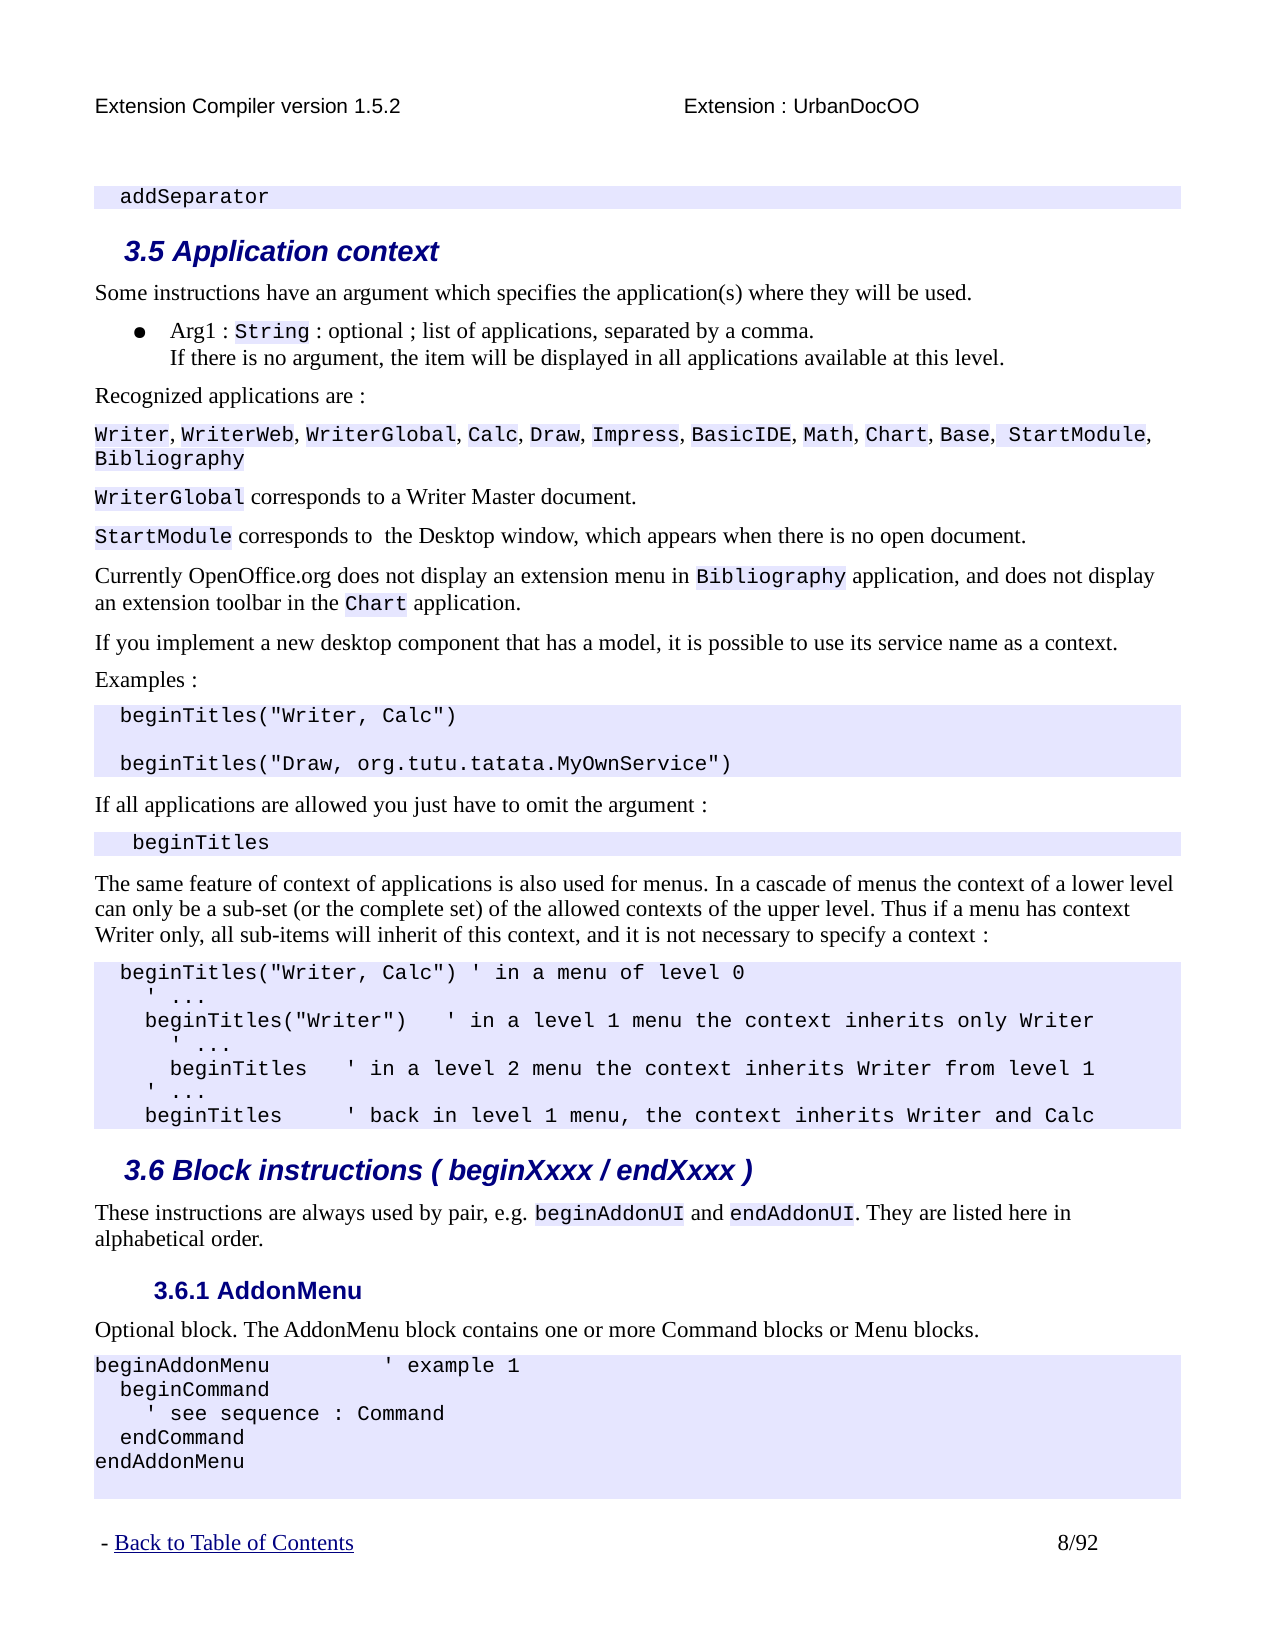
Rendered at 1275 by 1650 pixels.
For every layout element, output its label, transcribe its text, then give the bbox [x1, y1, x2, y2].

text If all applications are allowed you just have to omit the argument : [94, 792, 1181, 817]
text The same feature of context of applications is also used for menus. In a cascade of menus the context of a lower level can only be a sub-set (or the complete set) of the allowed contexts of the upper level. Thus if a menu has context Writer only, all sub-items will inherit of this context, and it is not necessary to specify a context : [94, 871, 1181, 947]
subtitle Application context [124, 234, 1181, 267]
text ' ... [94, 986, 1181, 1009]
text endAddonMenu [94, 1451, 1181, 1475]
subtitle AddonMenu [153, 1277, 1181, 1305]
text beginTitles ' in a level 2 menu the context inherits Writer from level 1 [94, 1057, 1181, 1081]
text beginTitles("Writer, Calc") ' in a menu of level 0 [94, 962, 1181, 986]
text Writer, WriterWeb, WriterGlobal, Calc, Draw, Impress, BasicIDE, Math, Chart, Base, StartModule, Bibliography [94, 421, 1181, 471]
subtitle Block instructions ( beginXxxx / endXxxx ) [124, 1154, 1181, 1187]
text beginCommand [94, 1379, 1181, 1403]
text beginAddonMenu ' example 1 [94, 1355, 1181, 1379]
text beginTitles [94, 832, 1181, 856]
text If you implement a new desktop component that has a model, it is possible to use its service name as a context. [94, 629, 1181, 655]
text beginTitles("Draw, org.tutu.tatata.MyOwnService") [94, 753, 1181, 777]
text beginTitles("Writer") ' in a level 1 menu the context inherits only Writer [94, 1009, 1181, 1033]
list Arg1 : String : optional ; list of applications, separated by a comma. If there is no argument, the item will be displayed in all applications available at this level. [132, 317, 1181, 370]
text Examples : [94, 667, 1181, 693]
text beginTitles ' back in level 1 menu, the context inherits Writer and Calc [94, 1105, 1181, 1129]
text WriterGlobal corresponds to a Writer Master document. [94, 484, 1181, 511]
text Some instructions have an argument which specifies the application(s) where they will be used. [94, 279, 1181, 305]
text endCommand [94, 1427, 1181, 1451]
text Recognized applications are : [94, 382, 1181, 408]
text StartModule corresponds to the Desktop window, which appears when there is no open document. [94, 523, 1181, 550]
text Currently OpenOffice.org does not display an extension menu in Bibliography application, and does not display an extension toolbar in the Chart application. [94, 563, 1181, 617]
text beginTitles("Writer, Calc") [94, 705, 1181, 729]
text ' ... [94, 1033, 1181, 1057]
text ' see sequence : Command [94, 1403, 1181, 1427]
text addSeparator [94, 186, 1181, 209]
text These instructions are always used by pair, e.g. beginAddonUI and endAddonUI. They are listed here in alphabetical order. [94, 1199, 1181, 1252]
text Optional block. The AddonMenu block contains one or more Command blocks or Menu blocks. [94, 1317, 1181, 1343]
text ' ... [94, 1081, 1181, 1105]
